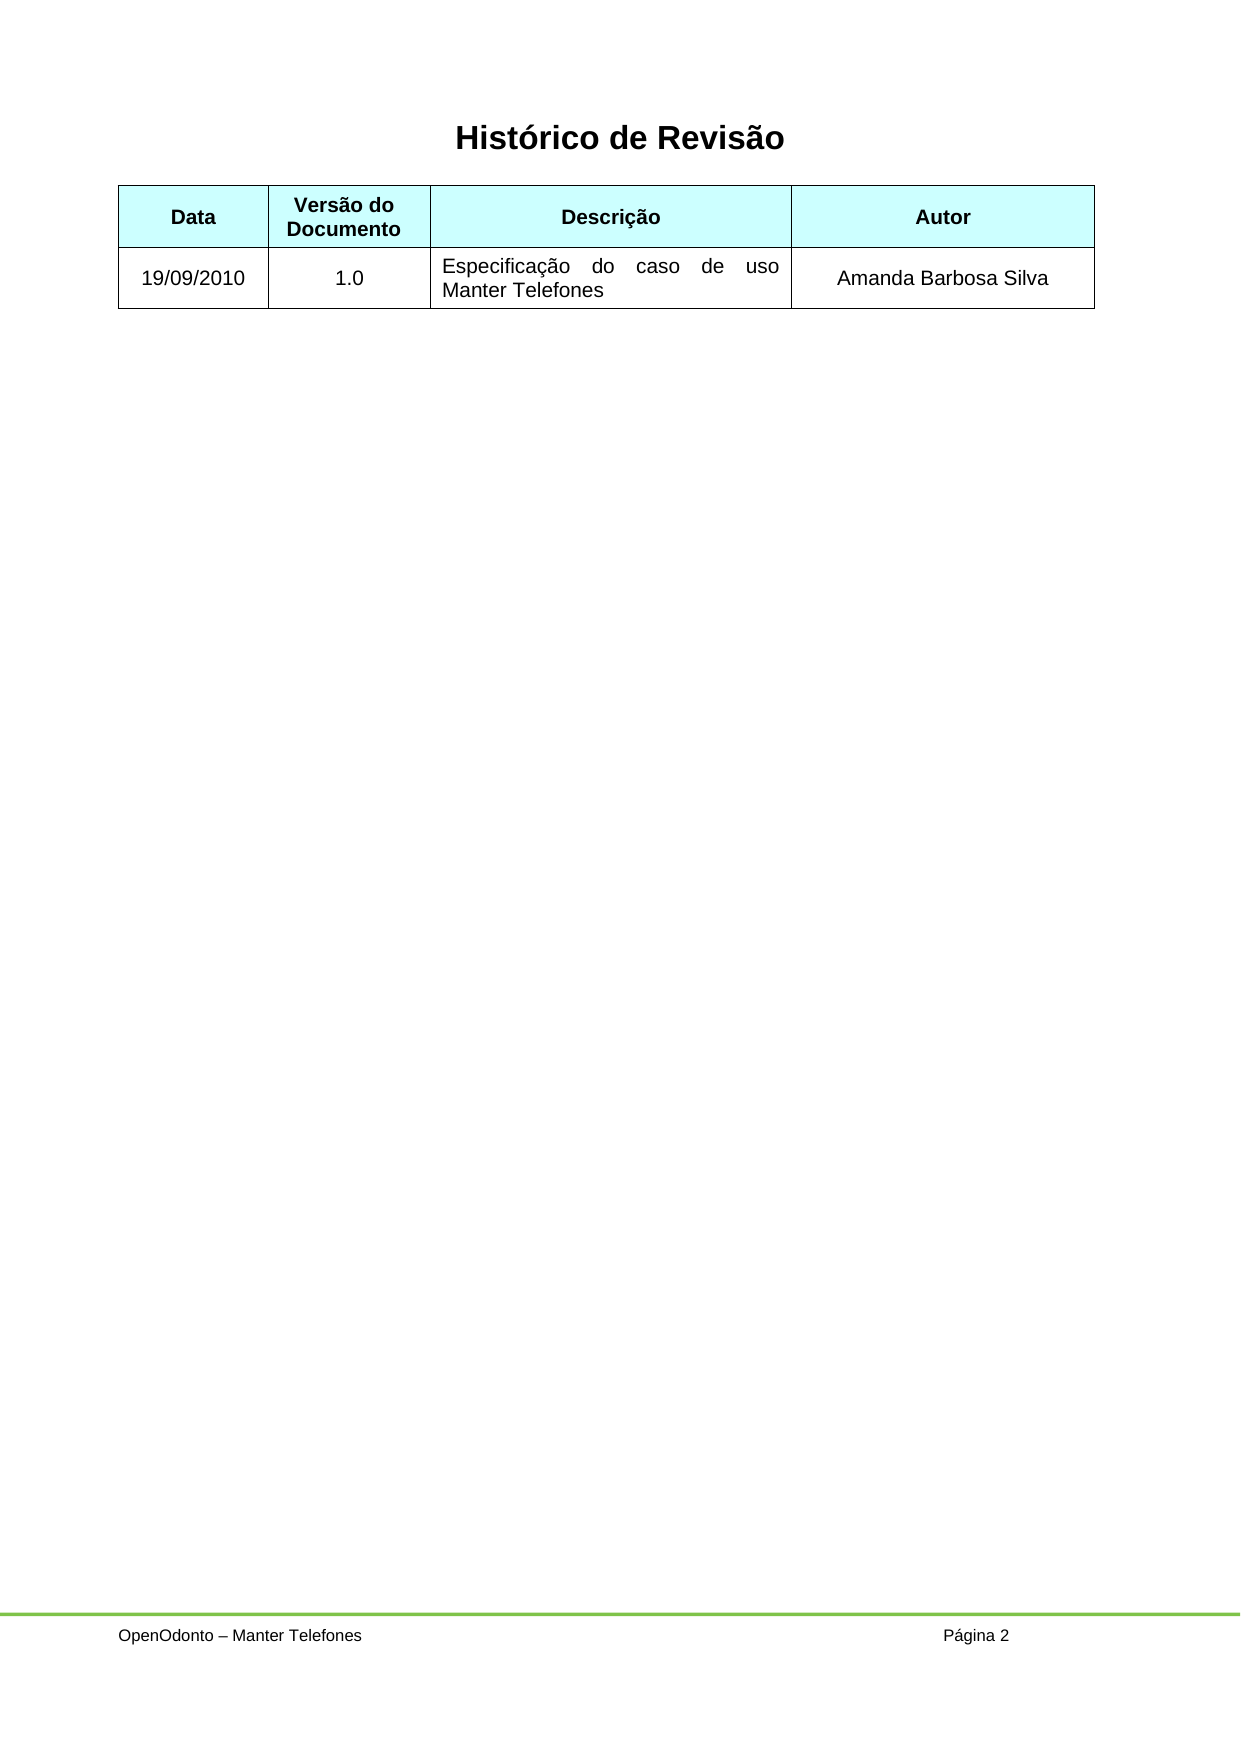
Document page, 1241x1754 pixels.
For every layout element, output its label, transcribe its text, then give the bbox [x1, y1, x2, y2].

table_cell Especificação do caso de uso Manter Telefones [431, 248, 791, 308]
table_header Versão do Documento [269, 186, 430, 247]
table_header Autor [792, 186, 1094, 247]
table_cell 1.0 [269, 248, 430, 308]
table_cell 19/09/2010 [119, 248, 268, 308]
table_header Descrição [431, 186, 791, 247]
table_cell Amanda Barbosa Silva [792, 248, 1094, 308]
table_header Data [119, 186, 268, 247]
title Histórico de Revisão [118, 118, 1122, 157]
